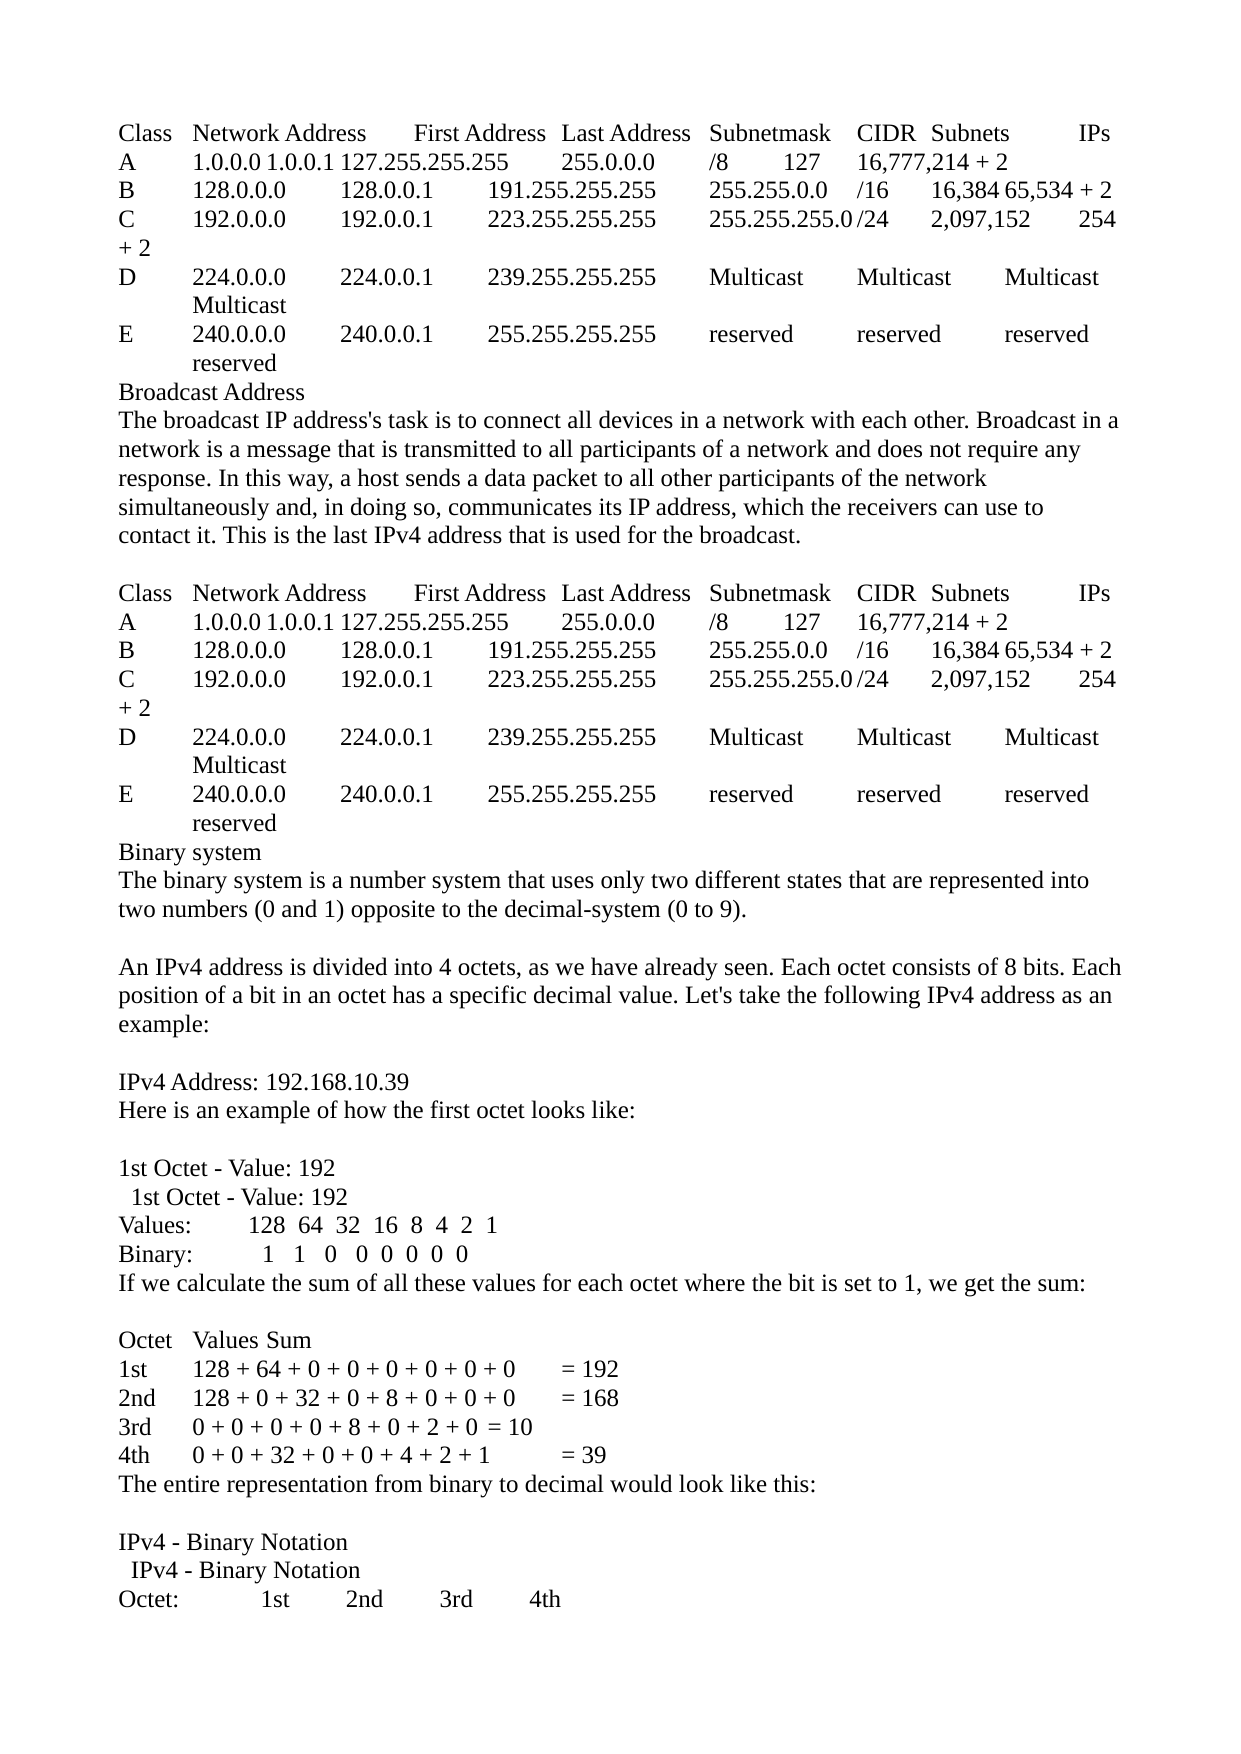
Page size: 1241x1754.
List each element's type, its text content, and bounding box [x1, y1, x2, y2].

text 4th 0 + 0 + 32 + 0 + 0 + 4 + 2 + 1 = 39 [118, 1441, 1122, 1469]
text An IPv4 address is divided into 4 octets, as we have already seen. Each octet consists of 8 bits. Each position of a bit in an octet has a specific decimal value. Let's take the following IPv4 address as an example: [118, 952, 1122, 1038]
text Here is an example of how the first octet looks like: [118, 1096, 1122, 1124]
text D 224.0.0.0 224.0.0.1 239.255.255.255 Multicast Multicast Multicast Multicast [118, 262, 1122, 319]
text Binary: 1 1 0 0 0 0 0 0 [118, 1239, 1122, 1268]
text Binary system [118, 837, 1122, 866]
text C 192.0.0.0 192.0.0.1 223.255.255.255 255.255.255.0 /24 2,097,152 254 + 2 [118, 204, 1122, 262]
text Broadcast Address [118, 377, 1122, 406]
text E 240.0.0.0 240.0.0.1 255.255.255.255 reserved reserved reserved reserved [118, 779, 1122, 837]
text B 128.0.0.0 128.0.0.1 191.255.255.255 255.255.0.0 /16 16,384 65,534 + 2 [118, 176, 1122, 204]
text The binary system is a number system that uses only two different states that are represented into two numbers (0 and 1) opposite to the decimal-system (0 to 9). [118, 866, 1122, 923]
text 1st 128 + 64 + 0 + 0 + 0 + 0 + 0 + 0 = 192 [118, 1354, 1122, 1383]
text D 224.0.0.0 224.0.0.1 239.255.255.255 Multicast Multicast Multicast Multicast [118, 722, 1122, 779]
text A 1.0.0.0 1.0.0.1 127.255.255.255 255.0.0.0 /8 127 16,777,214 + 2 [118, 147, 1122, 176]
text 1st Octet - Value: 192 [118, 1182, 1122, 1211]
text B 128.0.0.0 128.0.0.1 191.255.255.255 255.255.0.0 /16 16,384 65,534 + 2 [118, 636, 1122, 664]
text Octet: 1st 2nd 3rd 4th [118, 1584, 1122, 1613]
text IPv4 - Binary Notation [118, 1556, 1122, 1584]
text E 240.0.0.0 240.0.0.1 255.255.255.255 reserved reserved reserved reserved [118, 319, 1122, 377]
text Class Network Address First Address Last Address Subnetmask CIDR Subnets IPs [118, 118, 1122, 147]
text If we calculate the sum of all these values for each octet where the bit is set to 1, we get the sum: [118, 1268, 1122, 1297]
text The entire representation from binary to decimal would look like this: [118, 1469, 1122, 1498]
text A 1.0.0.0 1.0.0.1 127.255.255.255 255.0.0.0 /8 127 16,777,214 + 2 [118, 607, 1122, 636]
text Class Network Address First Address Last Address Subnetmask CIDR Subnets IPs [118, 578, 1122, 607]
text IPv4 Address: 192.168.10.39 [118, 1067, 1122, 1096]
text Octet Values Sum [118, 1326, 1122, 1354]
text Values: 128 64 32 16 8 4 2 1 [118, 1211, 1122, 1239]
text 2nd 128 + 0 + 32 + 0 + 8 + 0 + 0 + 0 = 168 [118, 1383, 1122, 1412]
text The broadcast IP address's task is to connect all devices in a network with each other. Broadcast in a network is a message that is transmitted to all participants of a network and does not require any response. In this way, a host sends a data packet to all other participants of the network simultaneously and, in doing so, communicates its IP address, which the receivers can use to contact it. This is the last IPv4 address that is used for the broadcast. [118, 406, 1122, 549]
text C 192.0.0.0 192.0.0.1 223.255.255.255 255.255.255.0 /24 2,097,152 254 + 2 [118, 664, 1122, 722]
text IPv4 - Binary Notation [118, 1527, 1122, 1556]
text 3rd 0 + 0 + 0 + 0 + 8 + 0 + 2 + 0 = 10 [118, 1412, 1122, 1441]
text 1st Octet - Value: 192 [118, 1153, 1122, 1182]
